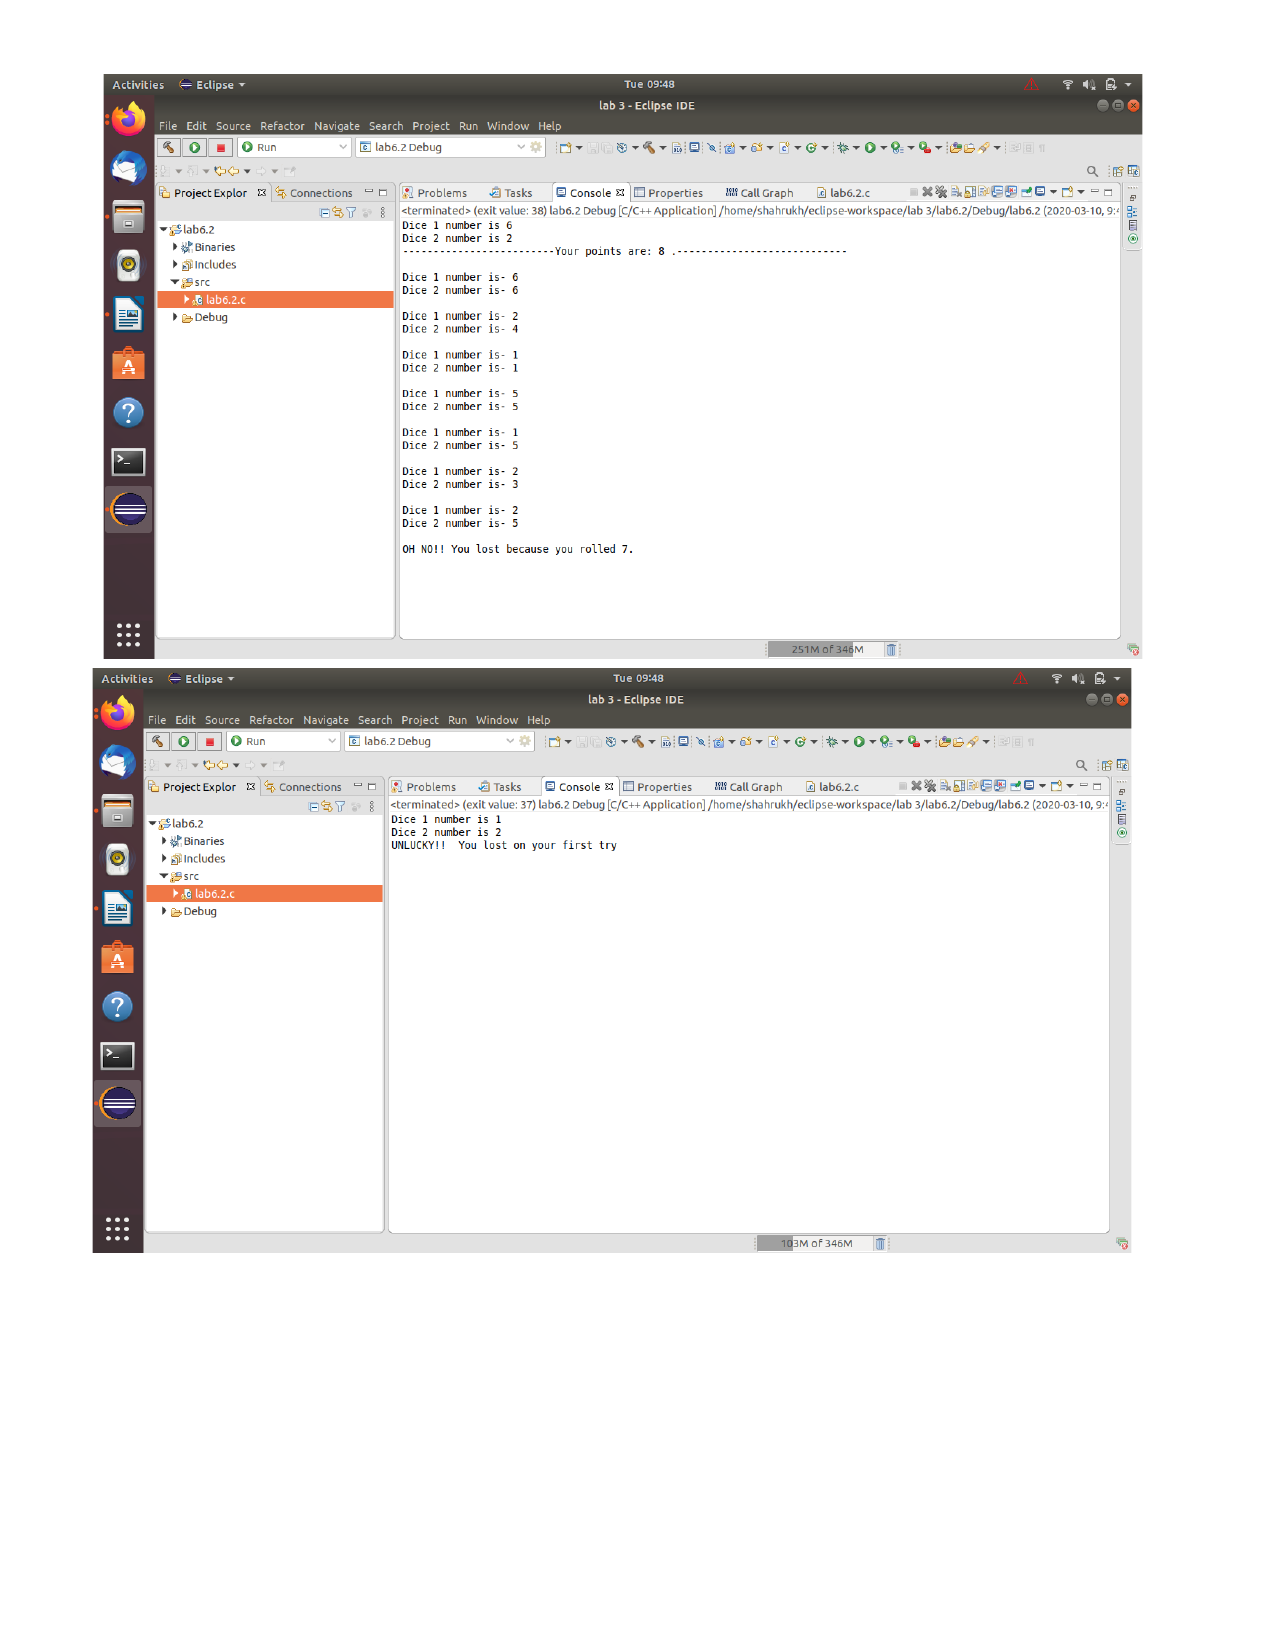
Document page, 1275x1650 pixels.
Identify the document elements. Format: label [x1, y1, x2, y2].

picture [103, 74, 1143, 659]
picture [92, 668, 1132, 1253]
